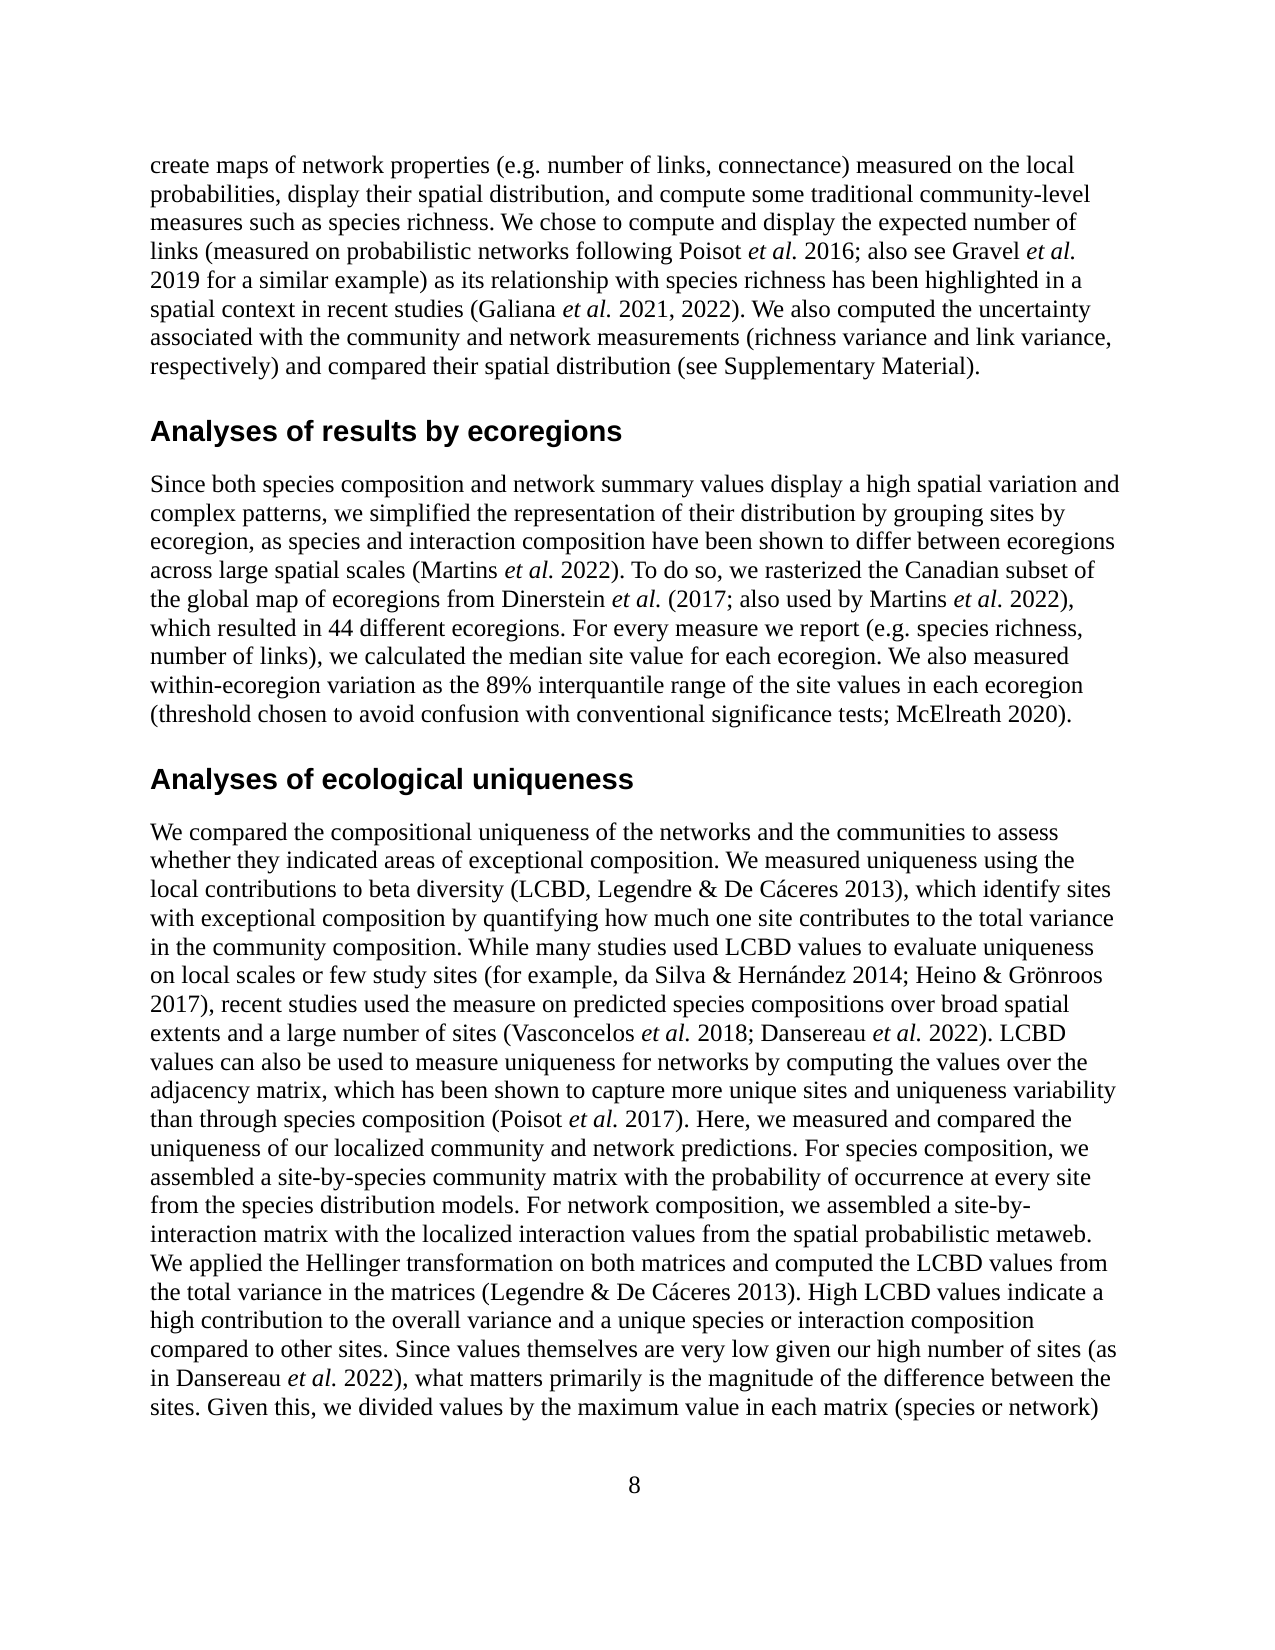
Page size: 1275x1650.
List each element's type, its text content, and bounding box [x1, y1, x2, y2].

text create maps of network properties (e.g. number of links, connectance) measured on the local probabilities, display their spatial distribution, and compute some traditional community-level measures such as species richness. We chose to compute and display the expected number of links (measured on probabilistic networks following Poisot et al. 2016; also see Gravel et al. 2019 for a similar example) as its relationship with species richness has been highlighted in a spatial context in recent studies (Galiana et al. 2021, 2022). We also computed the uncertainty associated with the community and network measurements (richness variance and link variance, respectively) and compared their spatial distribution (see Supplementary Material). [150, 150, 1125, 380]
text We compared the compositional uniqueness of the networks and the communities to assess whether they indicated areas of exceptional composition. We measured uniqueness using the local contributions to beta diversity (LCBD, Legendre & De Cáceres 2013), which identify sites with exceptional composition by quantifying how much one site contributes to the total variance in the community composition. While many studies used LCBD values to evaluate uniqueness on local scales or few study sites (for example, da Silva & Hernández 2014; Heino & Grönroos 2017), recent studies used the measure on predicted species compositions over broad spatial extents and a large number of sites (Vasconcelos et al. 2018; Dansereau et al. 2022). LCBD values can also be used to measure uniqueness for networks by computing the values over the adjacency matrix, which has been shown to capture more unique sites and uniqueness variability than through species composition (Poisot et al. 2017). Here, we measured and compared the uniqueness of our localized community and network predictions. For species composition, we assembled a site-by-species community matrix with the probability of occurrence at every site from the species distribution models. For network composition, we assembled a site-by-interaction matrix with the localized interaction values from the spatial probabilistic metaweb. We applied the Hellinger transformation on both matrices and computed the LCBD values from the total variance in the matrices (Legendre & De Cáceres 2013). High LCBD values indicate a high contribution to the overall variance and a unique species or interaction composition compared to other sites. Since values themselves are very low given our high number of sites (as in Dansereau et al. 2022), what matters primarily is the magnitude of the difference between the sites. Given this, we divided values by the maximum value in each matrix (species or network) [150, 817, 1125, 1420]
text Since both species composition and network summary values display a high spatial variation and complex patterns, we simplified the representation of their distribution by grouping sites by ecoregion, as species and interaction composition have been shown to differ between ecoregions across large spatial scales (Martins et al. 2022). To do so, we rasterized the Canadian subset of the global map of ecoregions from Dinerstein et al. (2017; also used by Martins et al. 2022), which resulted in 44 different ecoregions. For every measure we report (e.g. species richness, number of links), we calculated the median site value for each ecoregion. We also measured within-ecoregion variation as the 89% interquantile range of the site values in each ecoregion (threshold chosen to avoid confusion with conventional significance tests; McElreath 2020). [150, 469, 1125, 728]
subtitle Analyses of ecological uniqueness [150, 762, 1125, 795]
subtitle Analyses of results by ecoregions [150, 414, 1125, 447]
